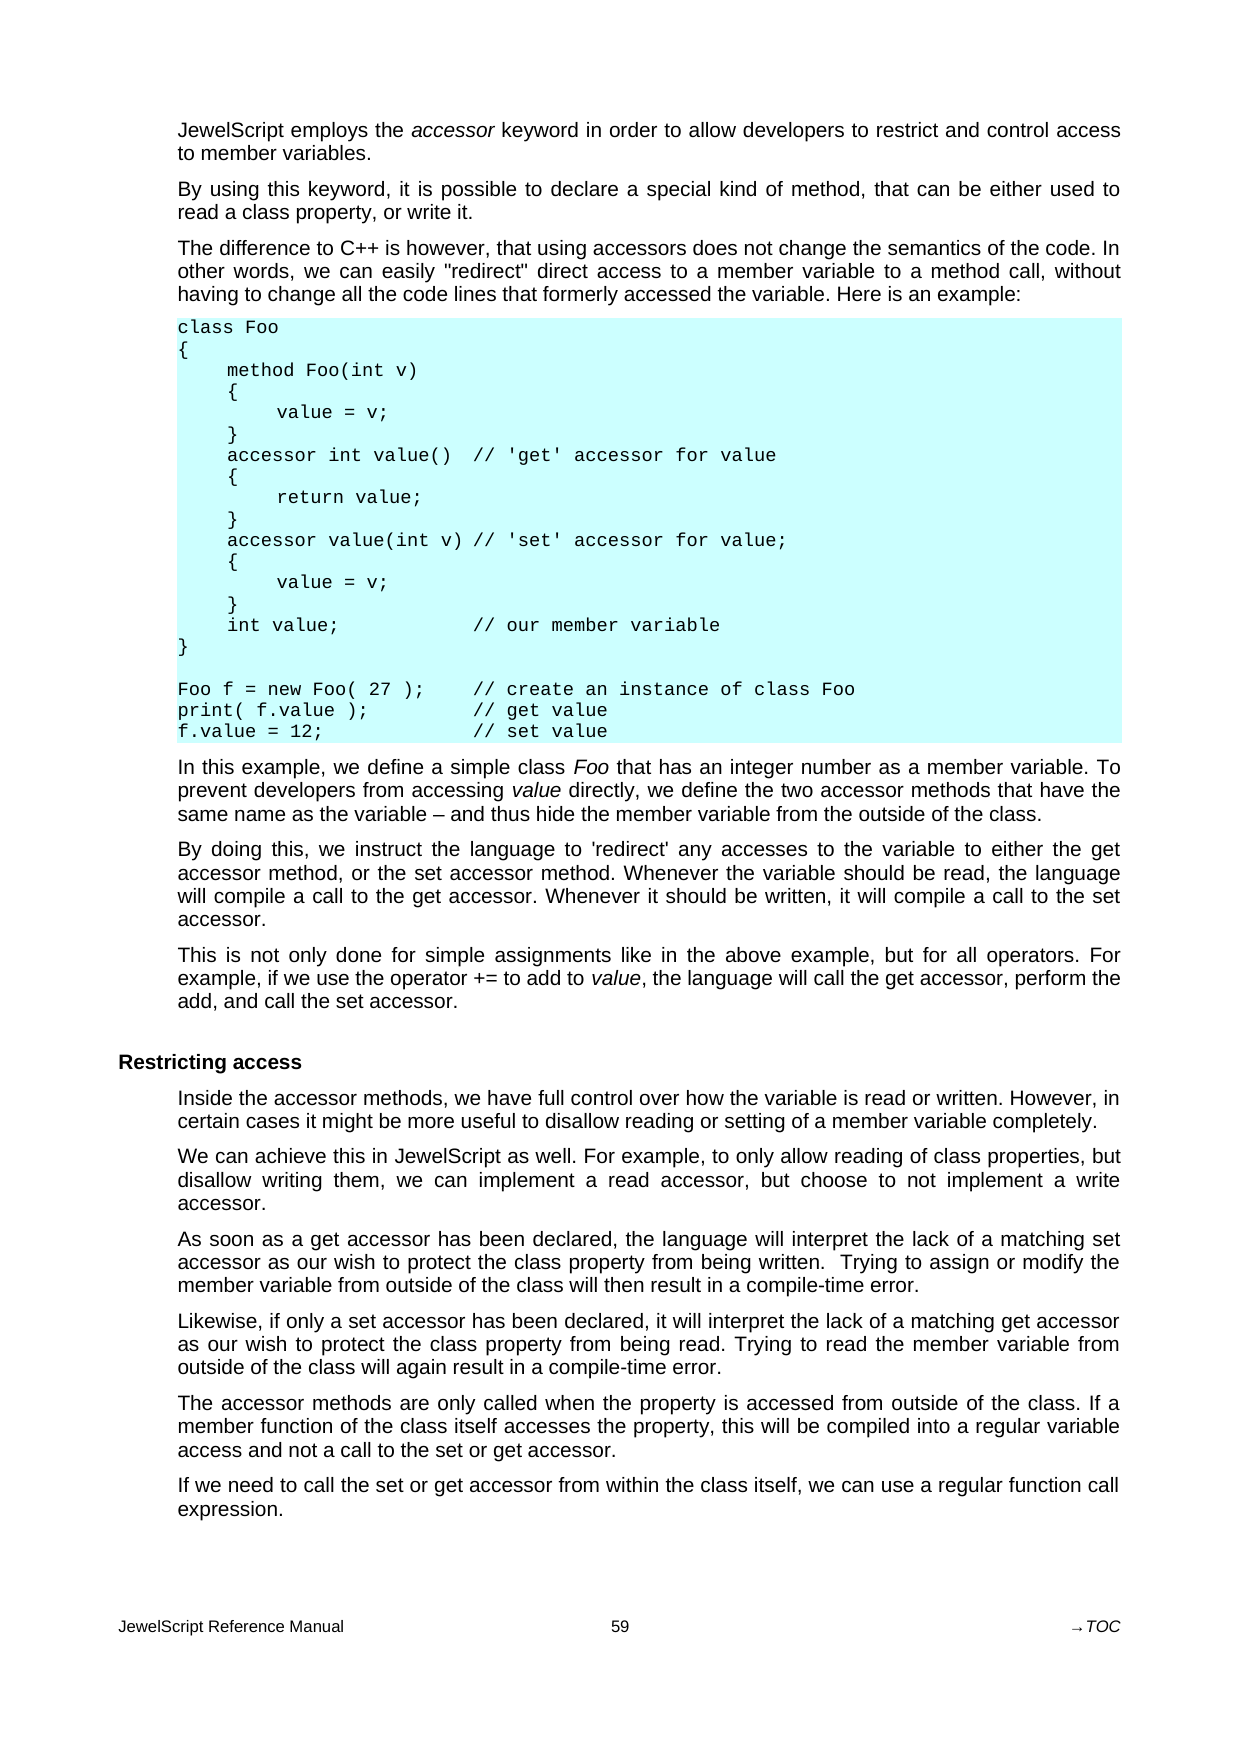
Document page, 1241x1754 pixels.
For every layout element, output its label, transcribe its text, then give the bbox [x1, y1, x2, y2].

text JewelScript employs the accessor keyword in order to allow developers to restrict and control access to member variables. [177, 118, 1122, 164]
text By doing this, we instruct the language to 'redirect' any accesses to the variable to either the get accessor method, or the set accessor method. Whenever the variable should be read, the language will compile a call to the get accessor. Whenever it should be written, it will compile a call to the set accessor. [177, 838, 1122, 931]
text Inside the accessor methods, we have full control over how the variable is read or written. However, in certain cases it might be more useful to disallow reading or setting of a member variable completely. [177, 1086, 1122, 1133]
text This is not only done for simple assignments like in the above example, but for all operators. For example, if we use the operator += to add to value, the language will call the get accessor, perform the add, and call the set accessor. [177, 943, 1122, 1013]
text In this example, we define a simple class Foo that has an integer number as a member variable. To prevent developers from accessing value directly, we define the two accessor methods that have the same name as the variable – and thus hide the member variable from the outside of the class. [177, 756, 1122, 825]
text The accessor methods are only called when the property is accessed from outside of the class. If a member function of the class itself accesses the property, this will be compiled into a regular variable access and not a call to the set or get accessor. [177, 1392, 1122, 1461]
text Likewise, if only a set accessor has been declared, it will interpret the lack of a matching get accessor as our wish to protect the class property from being read. Trying to read the member variable from outside of the class will again result in a compile-time error. [177, 1309, 1122, 1379]
text By using this keyword, it is possible to declare a special kind of method, that can be either used to read a class property, or write it. [177, 177, 1122, 223]
text If we need to call the set or get accessor from within the class itself, we can use a regular function call expression. [177, 1474, 1122, 1520]
subtitle Restricting access [118, 1050, 1122, 1074]
text We can achieve this in JewelScript as well. For example, to only allow reading of class properties, but disallow writing them, we can implement a read accessor, but choose to not implement a write accessor. [177, 1145, 1122, 1215]
text class Foo { method Foo(int v) { value = v; } accessor int value() // 'get' accessor for value { return value; } accessor value(int v) // 'set' accessor for value; { value = v; } int value; // our member variable } Foo f = new Foo( 27 ); // create an instance of class Foo print( f.value ); // get value f.value = 12; // set value [177, 318, 1122, 743]
text The difference to C++ is however, that using accessors does not change the semantics of the code. In other words, we can easily "redirect" direct access to a member variable to a method call, without having to change all the code lines that formerly accessed the variable. Here is an example: [177, 236, 1122, 306]
text As soon as a get accessor has been declared, the language will interpret the lack of a matching set accessor as our wish to protect the class property from being written. Trying to assign or modify the member variable from outside of the class will then result in a compile-time error. [177, 1227, 1122, 1297]
